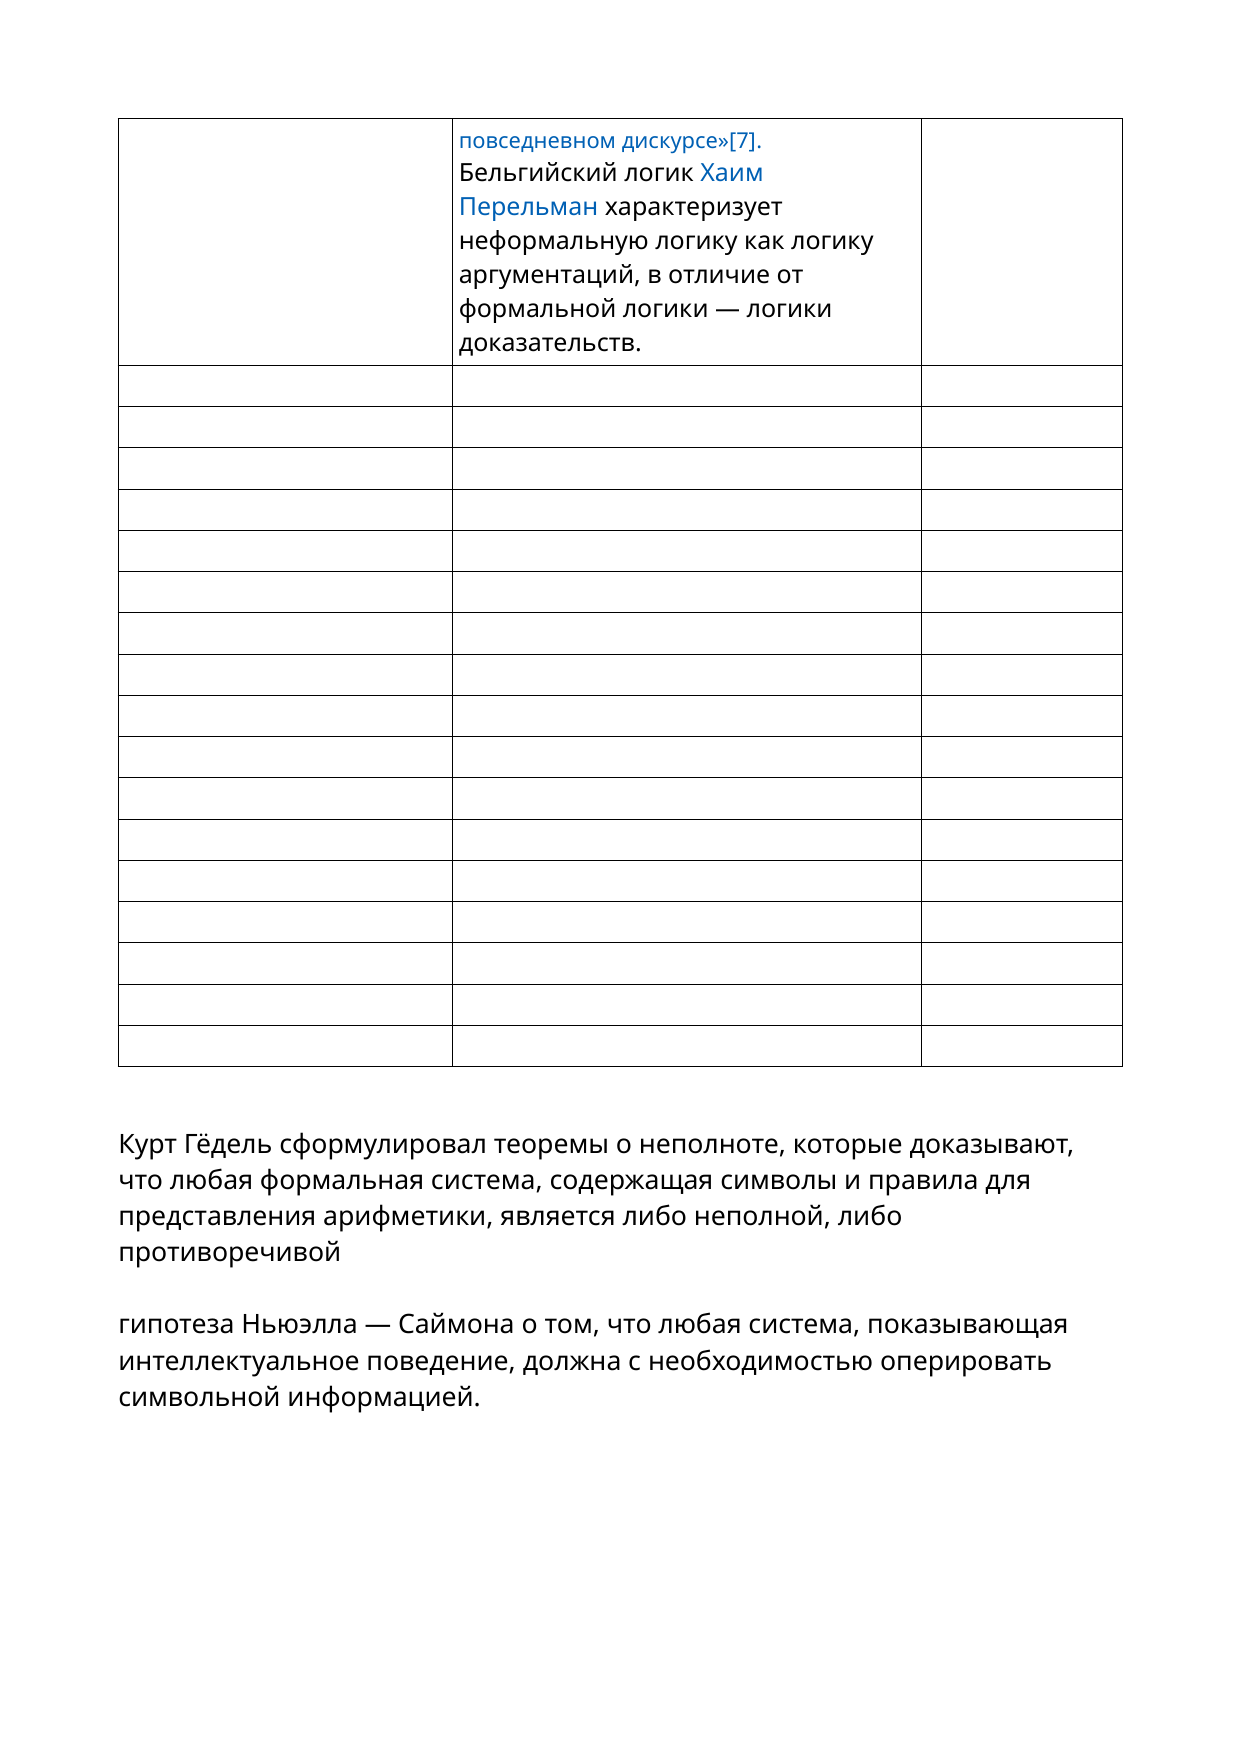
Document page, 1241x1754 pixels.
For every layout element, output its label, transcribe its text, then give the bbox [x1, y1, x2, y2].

table_cell [922, 985, 1122, 1025]
table_cell [453, 613, 921, 653]
table_cell [119, 1026, 452, 1066]
table_cell [119, 119, 452, 365]
table_cell [922, 861, 1122, 901]
table_cell [119, 448, 452, 488]
table_cell [922, 655, 1122, 695]
table_cell [119, 943, 452, 983]
table_cell [922, 902, 1122, 942]
table_cell [922, 531, 1122, 571]
table_cell [922, 490, 1122, 530]
table_cell [922, 737, 1122, 777]
table_cell [922, 820, 1122, 860]
table_cell [453, 655, 921, 695]
table_cell [453, 1026, 921, 1066]
table_cell [119, 778, 452, 818]
table_cell [119, 737, 452, 777]
table_cell [119, 902, 452, 942]
table_cell [922, 119, 1122, 365]
table_cell [922, 366, 1122, 406]
table_cell [453, 407, 921, 447]
table_cell [922, 613, 1122, 653]
table_cell [119, 572, 452, 612]
table_cell [453, 902, 921, 942]
table_cell [453, 778, 921, 818]
table_cell [453, 448, 921, 488]
table_cell [453, 820, 921, 860]
table_cell повседневном дискурсе»[7]. Бельгийский логик Хаим Перельман характеризует неформальную логику как логику аргументаций, в отличие от формальной логики — логики доказательств. [453, 119, 921, 365]
table_cell [453, 531, 921, 571]
table_cell [119, 655, 452, 695]
table_cell [922, 407, 1122, 447]
table_cell [922, 778, 1122, 818]
table_cell [922, 696, 1122, 736]
table_cell [453, 490, 921, 530]
table_cell [119, 820, 452, 860]
table_cell [453, 985, 921, 1025]
text гипотеза Ньюэлла — Саймона о том, что любая система, показывающая интеллектуальное поведение, должна с необходимостью оперировать символьной информацией. [118, 1305, 1122, 1414]
table_cell [119, 366, 452, 406]
table_cell [119, 861, 452, 901]
table_cell [922, 943, 1122, 983]
text Курт Гёдель сформулировал теоремы о неполноте, которые доказывают, что любая формальная система, содержащая символы и правила для представления арифметики, является либо неполной, либо противоречивой [118, 1124, 1122, 1269]
table_cell [119, 613, 452, 653]
table_cell [453, 572, 921, 612]
table_cell [453, 366, 921, 406]
table_cell [922, 1026, 1122, 1066]
table_cell [922, 448, 1122, 488]
table_cell [119, 696, 452, 736]
table_cell [453, 943, 921, 983]
table_cell [453, 861, 921, 901]
table_cell [119, 531, 452, 571]
table_cell [922, 572, 1122, 612]
table_cell [119, 490, 452, 530]
table_cell [119, 985, 452, 1025]
table_cell [119, 407, 452, 447]
table_cell [453, 696, 921, 736]
table_cell [453, 737, 921, 777]
